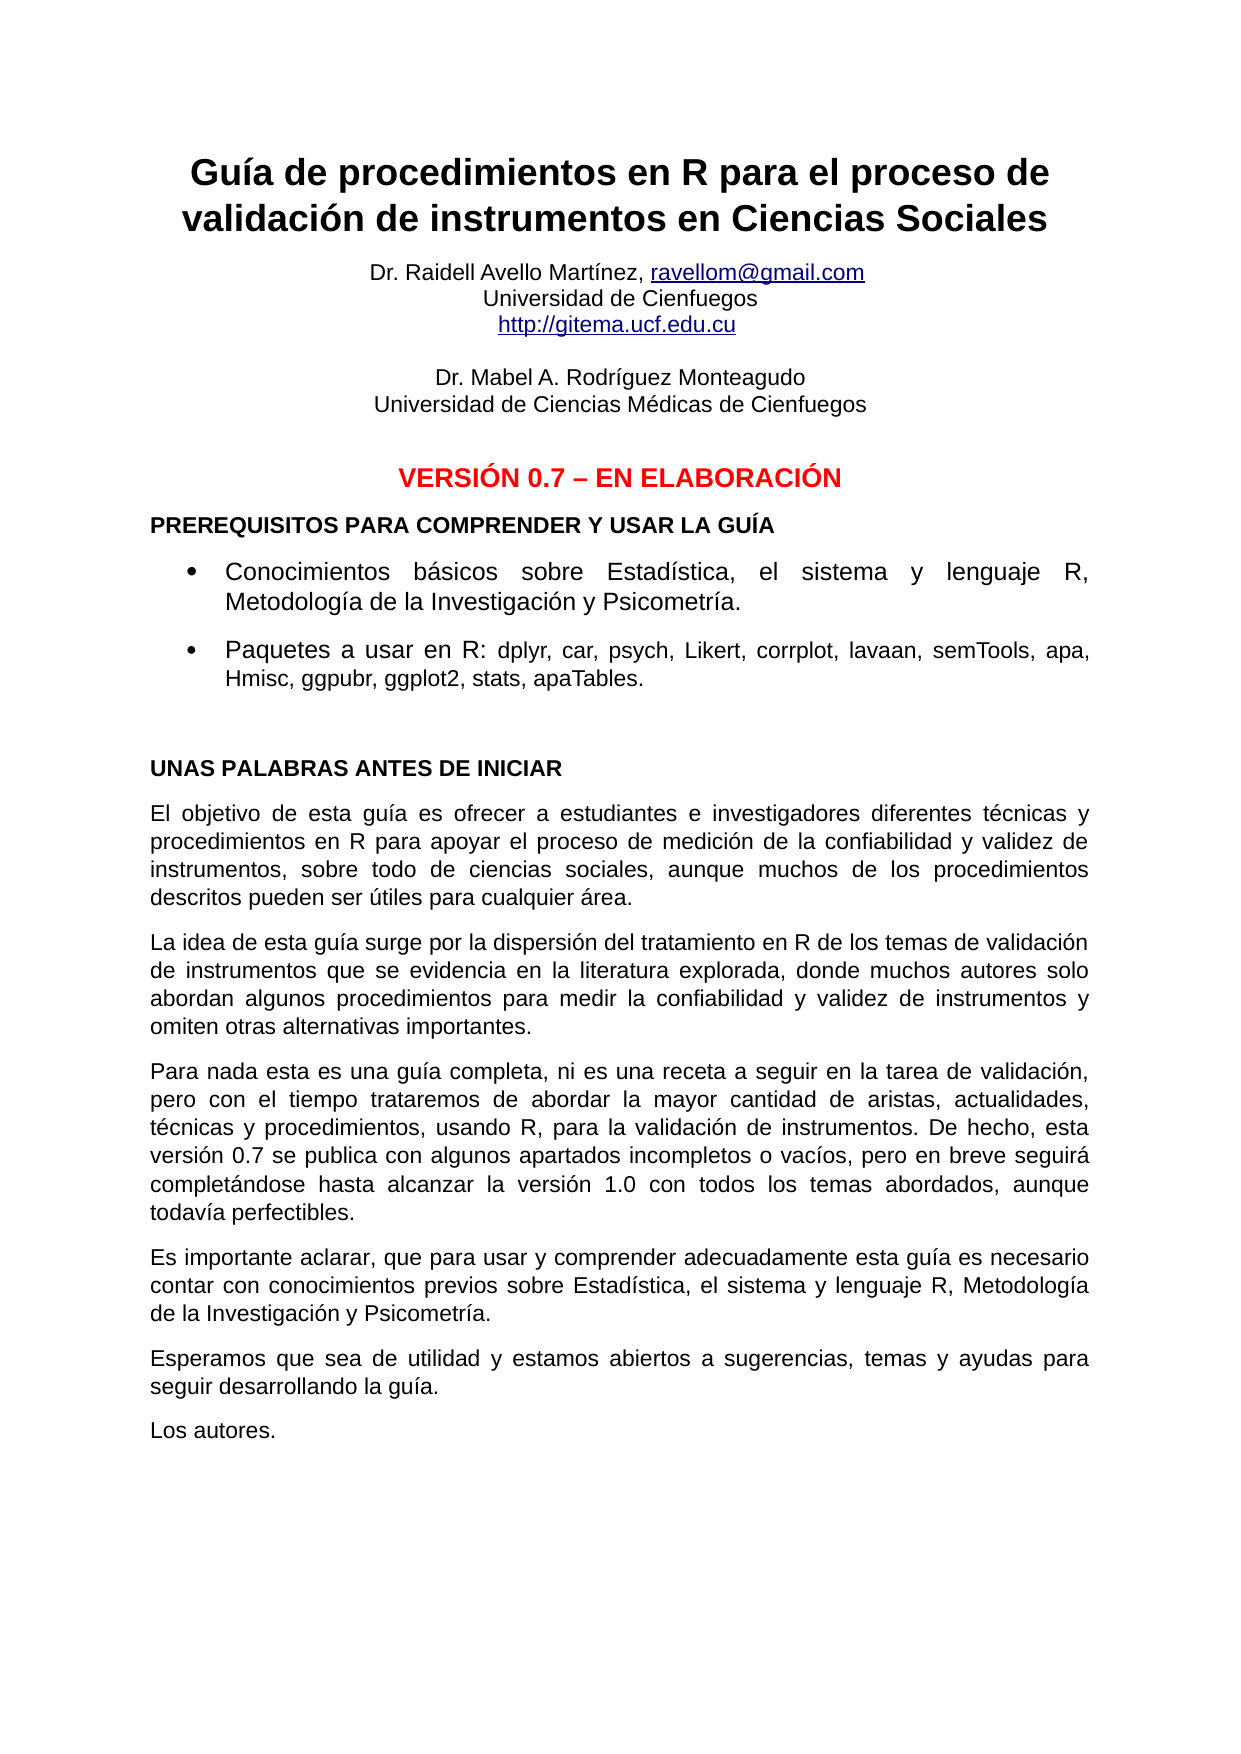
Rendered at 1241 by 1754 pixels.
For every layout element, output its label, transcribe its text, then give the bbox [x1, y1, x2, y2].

text Para nada esta es una guía completa, ni es una receta a seguir en la tarea de validación, pero con el tiempo trataremos de abordar la mayor cantidad de aristas, actualidades, técnicas y procedimientos, usando R, para la validación de instrumentos. De hecho, esta versión 0.7 se publica con algunos apartados incompletos o vacíos, pero en breve seguirá completándose hasta alcanzar la versión 1.0 con todos los temas abordados, aunque todavía perfectibles. [150, 1058, 1090, 1225]
text UNAS PALABRAS ANTES DE INICIAR [150, 755, 1090, 781]
text Dr. Raidell Avello Martínez, ravellom@gmail.com [150, 259, 1090, 285]
text Dr. Mabel A. Rodríguez Monteagudo [150, 364, 1090, 391]
text Esperamos que sea de utilidad y estamos abiertos a sugerencias, temas y ayudas para seguir desarrollando la guía. [150, 1344, 1090, 1399]
text PREREQUISITOS PARA COMPRENDER Y USAR LA GUÍA [150, 512, 1090, 538]
text El objetivo de esta guía es ofrecer a estudiantes e investigadores diferentes técnicas y procedimientos en R para apoyar el proceso de medición de la confiabilidad y validez de instrumentos, sobre todo de ciencias sociales, aunque muchos de los procedimientos descritos pueden ser útiles para cualquier área. [150, 800, 1090, 910]
text Guía de procedimientos en R para el proceso de validación de instrumentos en Ciencias Sociales [150, 150, 1090, 239]
text Es importante aclarar, que para usar y comprender adecuadamente esta guía es necesario contar con conocimientos previos sobre Estadística, el sistema y lenguaje R, Metodología de la Investigación y Psicometría. [150, 1243, 1090, 1326]
text http://gitema.ucf.edu.cu [150, 311, 1090, 338]
text Universidad de Cienfuegos [150, 285, 1090, 311]
text Universidad de Ciencias Médicas de Cienfuegos [150, 391, 1090, 417]
text VERSIÓN 0.7 – EN ELABORACIÓN [150, 462, 1090, 493]
text Los autores. [150, 1417, 1090, 1444]
list Paquetes a usar en R: dplyr, car, psych, Likert, corrplot, lavaan, semTools, apa, Hmisc, ggpubr, ggplot2, stats, apaTables. [187, 635, 1090, 692]
text La idea de esta guía surge por la dispersión del tratamiento en R de los temas de validación de instrumentos que se evidencia en la literatura explorada, donde muchos autores solo abordan algunos procedimientos para medir la confiabilidad y validez de instrumentos y omiten otras alternativas importantes. [150, 929, 1090, 1039]
list Conocimientos básicos sobre Estadística, el sistema y lenguaje R, Metodología de la Investigación y Psicometría. [187, 557, 1090, 616]
